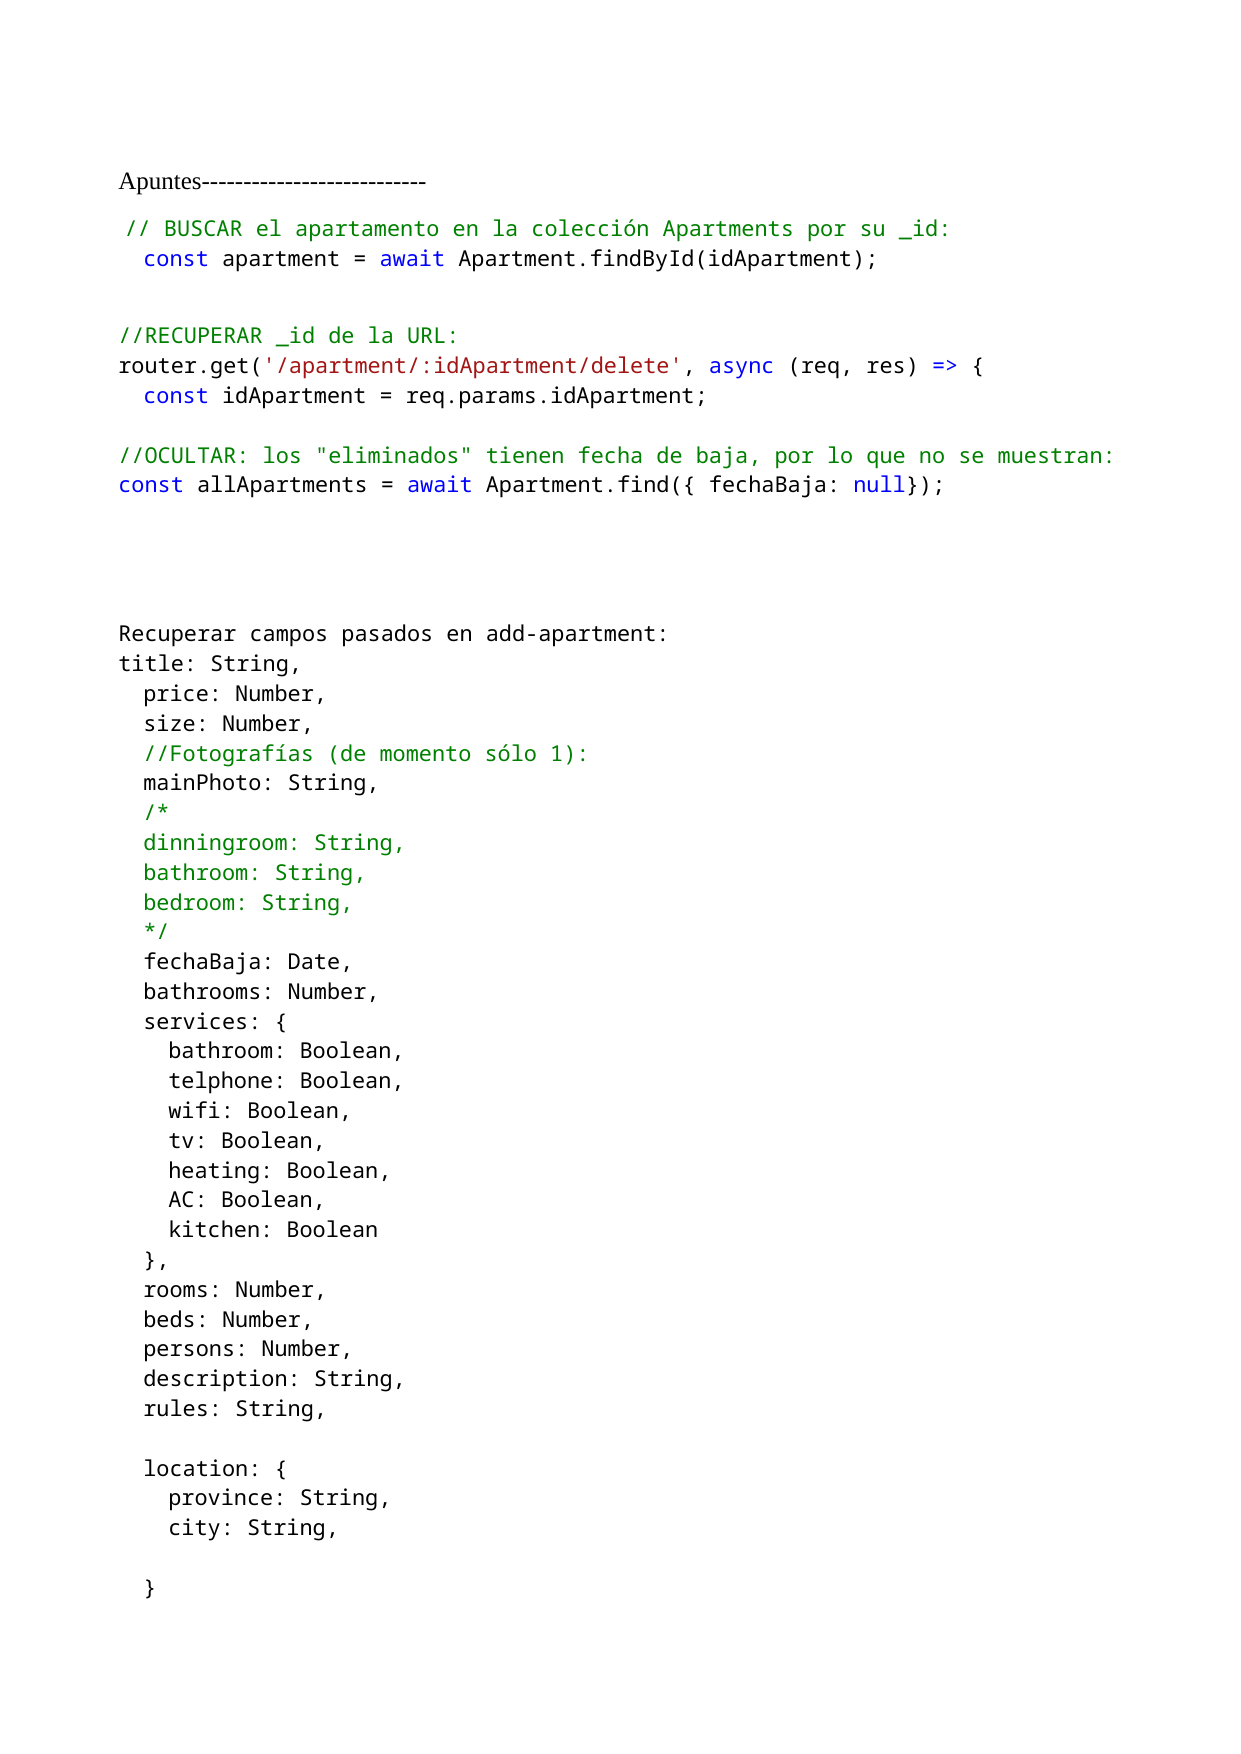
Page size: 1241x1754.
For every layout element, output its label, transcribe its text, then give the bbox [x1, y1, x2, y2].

text tv: Boolean, [118, 1125, 1122, 1155]
text rooms: Number, [118, 1274, 1122, 1304]
text }, [118, 1244, 1122, 1274]
text heating: Boolean, [118, 1155, 1122, 1184]
text */ [118, 916, 1122, 946]
text kitchen: Boolean [118, 1214, 1122, 1244]
text const apartment = await Apartment.findById(idApartment); [118, 243, 1122, 273]
text persons: Number, [118, 1333, 1122, 1363]
text title: String, [118, 648, 1122, 678]
text //OCULTAR: los "eliminados" tienen fecha de baja, por lo que no se muestran: [118, 440, 1122, 469]
text city: String, [118, 1512, 1122, 1542]
text Recuperar campos pasados en add-apartment: [118, 618, 1122, 648]
text beds: Number, [118, 1304, 1122, 1333]
text const allApartments = await Apartment.find({ fechaBaja: null}); [118, 469, 1122, 499]
text const idApartment = req.params.idApartment; [118, 380, 1122, 410]
text /* [118, 797, 1122, 827]
text fechaBaja: Date, [118, 946, 1122, 976]
text rules: String, [118, 1393, 1122, 1423]
text dinningroom: String, [118, 827, 1122, 857]
text Apuntes--------------------------- [118, 166, 1122, 194]
text wifi: Boolean, [118, 1095, 1122, 1125]
text services: { [118, 1006, 1122, 1036]
text location: { [118, 1452, 1122, 1482]
text bathroom: Boolean, [118, 1036, 1122, 1065]
text AC: Boolean, [118, 1184, 1122, 1214]
text telphone: Boolean, [118, 1065, 1122, 1095]
text size: Number, [118, 708, 1122, 738]
text description: String, [118, 1363, 1122, 1393]
text price: Number, [118, 678, 1122, 708]
text } [118, 1572, 1122, 1601]
text router.get('/apartment/:idApartment/delete', async (req, res) => { [118, 350, 1122, 380]
text //Fotografías (de momento sólo 1): [118, 738, 1122, 767]
text province: String, [118, 1482, 1122, 1512]
text mainPhoto: String, [118, 767, 1122, 797]
text bathrooms: Number, [118, 976, 1122, 1006]
text bedroom: String, [118, 887, 1122, 916]
text // BUSCAR el apartamento en la colección Apartments por su _id: [118, 213, 1122, 243]
text bathroom: String, [118, 857, 1122, 887]
text //RECUPERAR _id de la URL: [118, 321, 1122, 350]
